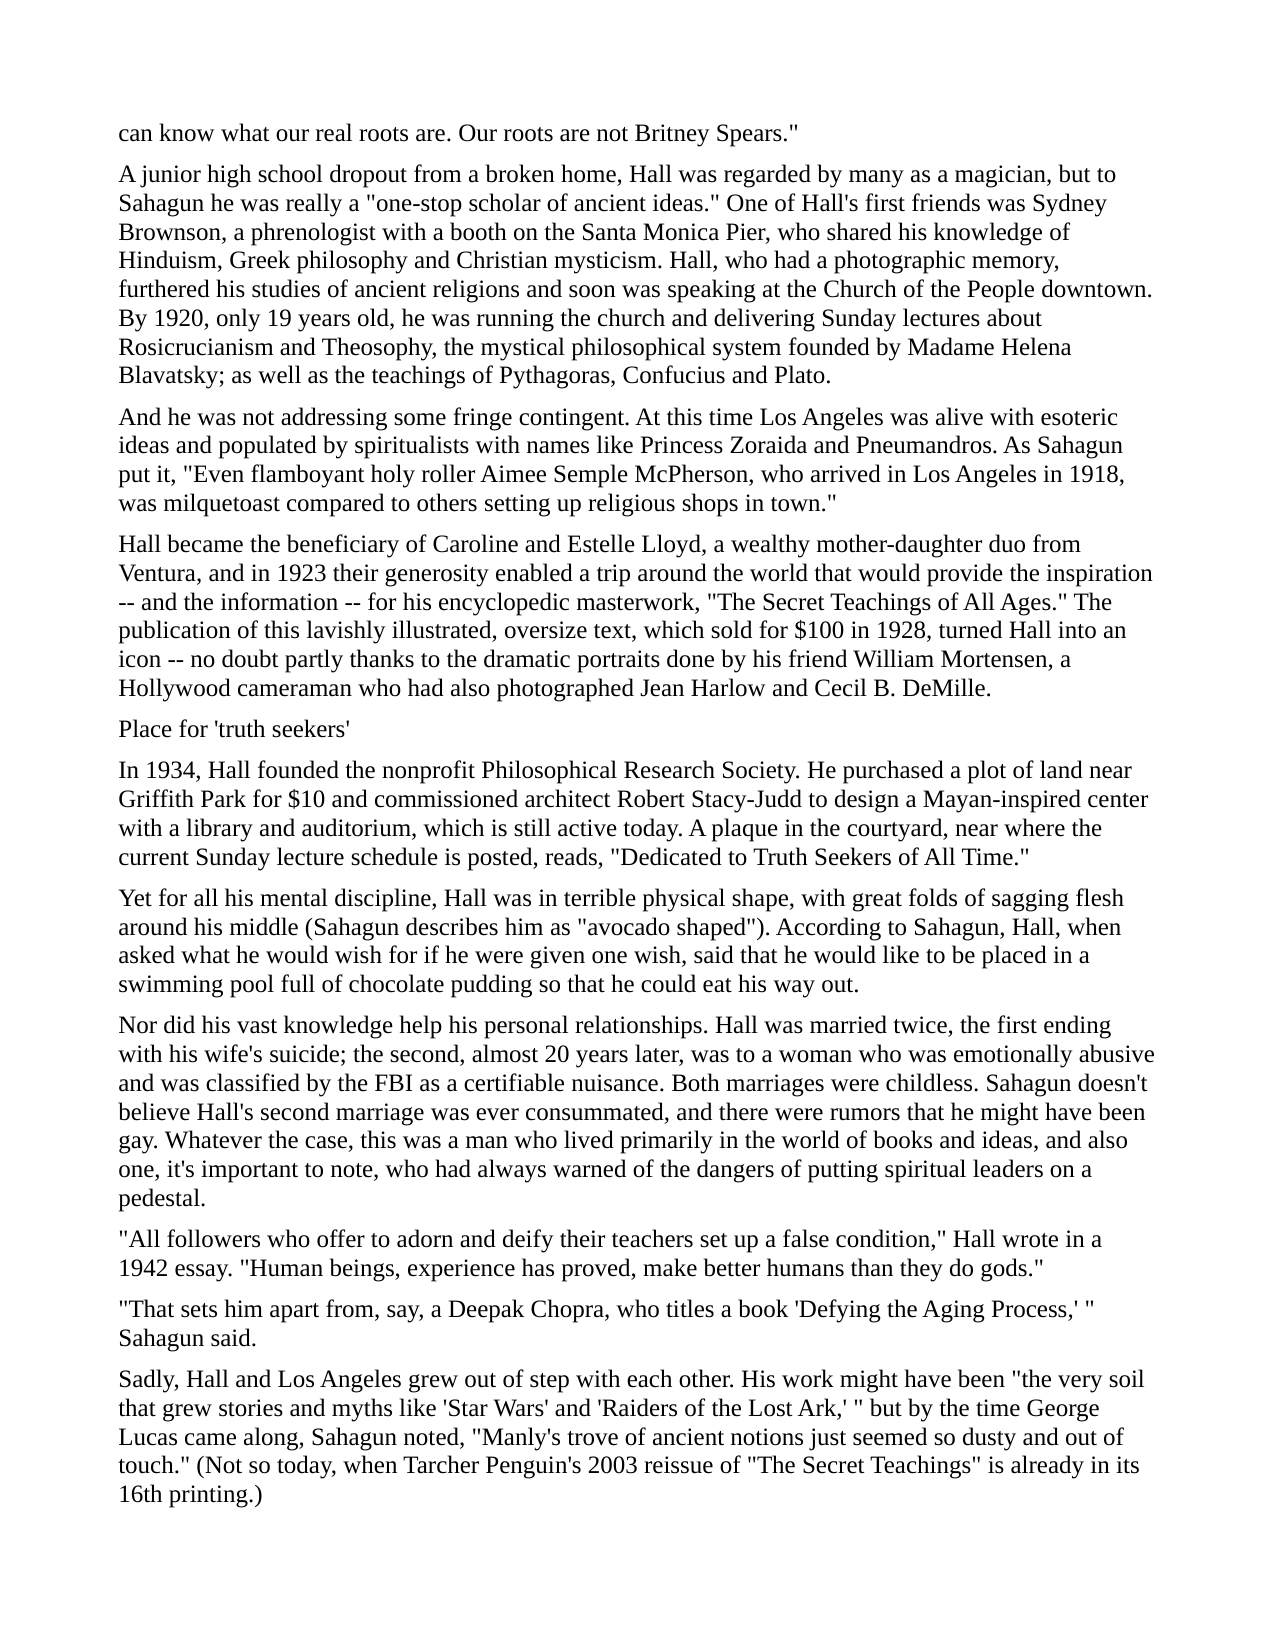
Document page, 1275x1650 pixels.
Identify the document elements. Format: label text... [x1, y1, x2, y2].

text Nor did his vast knowledge help his personal relationships. Hall was married twice, the first ending with his wife's suicide; the second, almost 20 years later, was to a woman who was emotionally abusive and was classified by the FBI as a certifiable nuisance. Both marriages were childless. Sahagun doesn't believe Hall's second marriage was ever consummated, and there were rumors that he might have been gay. Whatever the case, this was a man who lived primarily in the world of books and ideas, and also one, it's important to note, who had always warned of the dangers of putting spiritual leaders on a pedestal. [118, 1011, 1157, 1212]
text Hall became the beneficiary of Caroline and Estelle Lloyd, a wealthy mother-daughter duo from Ventura, and in 1923 their generosity enabled a trip around the world that would provide the inspiration -- and the information -- for his encyclopedic masterwork, "The Secret Teachings of All Ages." The publication of this lavishly illustrated, oversize text, which sold for $100 in 1928, turned Hall into an icon -- no doubt partly thanks to the dramatic portraits done by his friend William Mortensen, a Hollywood cameraman who had also photographed Jean Harlow and Cecil B. DeMille. [118, 529, 1157, 702]
text "That sets him apart from, say, a Deepak Chopra, who titles a book 'Defying the Aging Process,' " Sahagun said. [118, 1294, 1157, 1352]
text Place for 'truth seekers' [118, 714, 1157, 743]
text In 1934, Hall founded the nonprofit Philosophical Research Society. He purchased a plot of land near Griffith Park for $10 and commissioned architect Robert Stacy-Judd to design a Mayan-inspired center with a library and auditorium, which is still active today. A plaque in the courtyard, near where the current Sunday lecture schedule is posted, reads, "Dedicated to Truth Seekers of All Time." [118, 756, 1157, 871]
text Yet for all his mental discipline, Hall was in terrible physical shape, with great folds of sagging flesh around his middle (Sahagun describes him as "avocado shaped"). According to Sahagun, Hall, when asked what he would wish for if he were given one wish, said that he would like to be placed in a swimming pool full of chocolate pudding so that he could eat his way out. [118, 883, 1157, 998]
text Sadly, Hall and Los Angeles grew out of step with each other. His work might have been "the very soil that grew stories and myths like 'Star Wars' and 'Raiders of the Lost Ark,' " but by the time George Lucas came along, Sahagun noted, "Manly's trove of ancient notions just seemed so dusty and out of touch." (Not so today, when Tarcher Penguin's 2003 reissue of "The Secret Teachings" is already in its 16th printing.) [118, 1364, 1157, 1508]
text And he was not addressing some fringe contingent. At this time Los Angeles was alive with esoteric ideas and populated by spiritualists with names like Princess Zoraida and Pneumandros. As Sahagun put it, "Even flamboyant holy roller Aimee Semple McPherson, who arrived in Los Angeles in 1918, was milquetoast compared to others setting up religious shops in town." [118, 402, 1157, 517]
text can know what our real roots are. Our roots are not Britney Spears." [118, 118, 1157, 147]
text "All followers who offer to adorn and deify their teachers set up a false condition," Hall wrote in a 1942 essay. "Human beings, experience has proved, make better humans than they do gods." [118, 1224, 1157, 1282]
text A junior high school dropout from a broken home, Hall was regarded by many as a magician, but to Sahagun he was really a "one-stop scholar of ancient ideas." One of Hall's first friends was Sydney Brownson, a phrenologist with a booth on the Santa Monica Pier, who shared his knowledge of Hinduism, Greek philosophy and Christian mysticism. Hall, who had a photographic memory, furthered his studies of ancient religions and soon was speaking at the Church of the People downtown. By 1920, only 19 years old, he was running the church and delivering Sunday lectures about Rosicrucianism and Theosophy, the mystical philosophical system founded by Madame Helena Blavatsky; as well as the teachings of Pythagoras, Confucius and Plato. [118, 159, 1157, 389]
